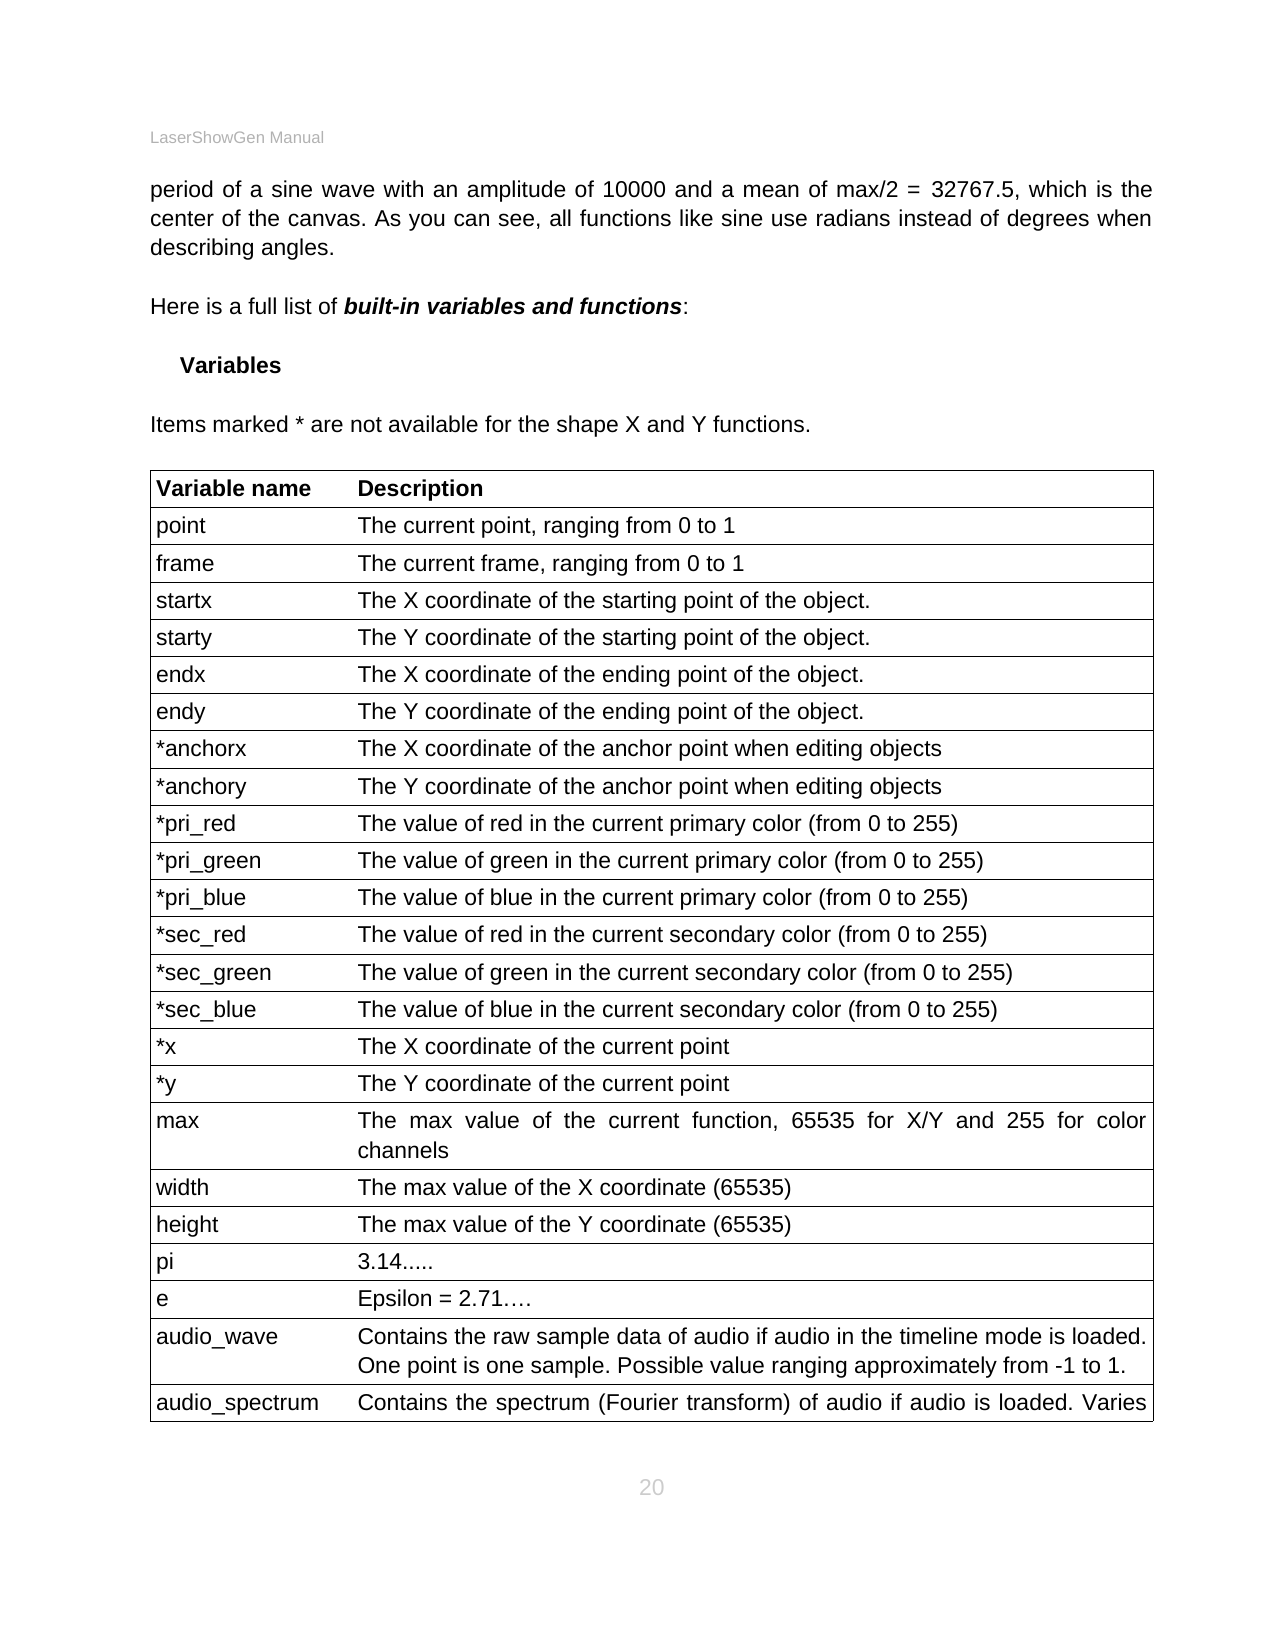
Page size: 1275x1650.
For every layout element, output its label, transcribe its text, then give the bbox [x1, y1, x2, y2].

table_cell The Y coordinate of the anchor point when editing objects [351, 769, 1153, 805]
table_cell pi [151, 1244, 351, 1280]
text Here is a full list of built-in variables and functions: [150, 294, 1153, 319]
table_cell The Y coordinate of the current point [351, 1066, 1153, 1102]
table_cell The value of red in the current secondary color (from 0 to 255) [351, 917, 1153, 953]
table_cell The value of green in the current primary color (from 0 to 255) [351, 843, 1153, 879]
table_cell audio_wave [151, 1319, 351, 1384]
table_cell The current point, ranging from 0 to 1 [351, 508, 1153, 544]
table_cell The value of blue in the current primary color (from 0 to 255) [351, 880, 1153, 916]
table_cell *anchory [151, 769, 351, 805]
table_header Variable name [151, 471, 351, 507]
table_cell e [151, 1281, 351, 1317]
table_cell The max value of the X coordinate (65535) [351, 1170, 1153, 1206]
table_cell endy [151, 694, 351, 730]
text period of a sine wave with an amplitude of 10000 and a mean of max/2 = 32767.5, which is the center of the canvas. As you can see, all functions like sine use radians instead of degrees when describing angles. [150, 176, 1153, 261]
table_cell *sec_red [151, 917, 351, 953]
table_cell The max value of the Y coordinate (65535) [351, 1207, 1153, 1243]
table_cell Contains the raw sample data of audio if audio in the timeline mode is loaded. One point is one sample. Possible value ranging approximately from -1 to 1. [351, 1319, 1153, 1384]
table_cell The current frame, ranging from 0 to 1 [351, 545, 1153, 582]
table_cell The value of red in the current primary color (from 0 to 255) [351, 806, 1153, 842]
table_cell *x [151, 1029, 351, 1065]
table_cell audio_spectrum [151, 1385, 351, 1421]
table_cell The X coordinate of the current point [351, 1029, 1153, 1065]
table_cell Epsilon = 2.71.… [351, 1281, 1153, 1317]
table_cell *sec_blue [151, 992, 351, 1028]
table_cell *anchorx [151, 731, 351, 767]
table_cell max [151, 1103, 351, 1169]
table_cell frame [151, 545, 351, 582]
text Items marked * are not available for the shape X and Y functions. [150, 411, 1153, 437]
text Variables [179, 352, 1153, 378]
table_cell startx [151, 583, 351, 619]
table_cell point [151, 508, 351, 544]
table_cell The value of blue in the current secondary color (from 0 to 255) [351, 992, 1153, 1028]
table_cell endx [151, 657, 351, 693]
table_cell *y [151, 1066, 351, 1102]
table_cell Contains the spectrum (Fourier transform) of audio if audio is loaded. Varies [351, 1385, 1153, 1421]
table_cell The X coordinate of the anchor point when editing objects [351, 731, 1153, 767]
table_cell height [151, 1207, 351, 1243]
table_cell *pri_green [151, 843, 351, 879]
table_cell The X coordinate of the ending point of the object. [351, 657, 1153, 693]
table_cell *pri_red [151, 806, 351, 842]
table_cell The value of green in the current secondary color (from 0 to 255) [351, 955, 1153, 991]
table_cell starty [151, 620, 351, 656]
table_cell *sec_green [151, 955, 351, 991]
table_cell The Y coordinate of the starting point of the object. [351, 620, 1153, 656]
table_cell *pri_blue [151, 880, 351, 916]
table_cell The X coordinate of the starting point of the object. [351, 583, 1153, 619]
table_cell The Y coordinate of the ending point of the object. [351, 694, 1153, 730]
table_cell width [151, 1170, 351, 1206]
table_cell The max value of the current function, 65535 for X/Y and 255 for color channels [351, 1103, 1153, 1169]
table_header Description [351, 471, 1153, 507]
table_cell 3.14..... [351, 1244, 1153, 1280]
